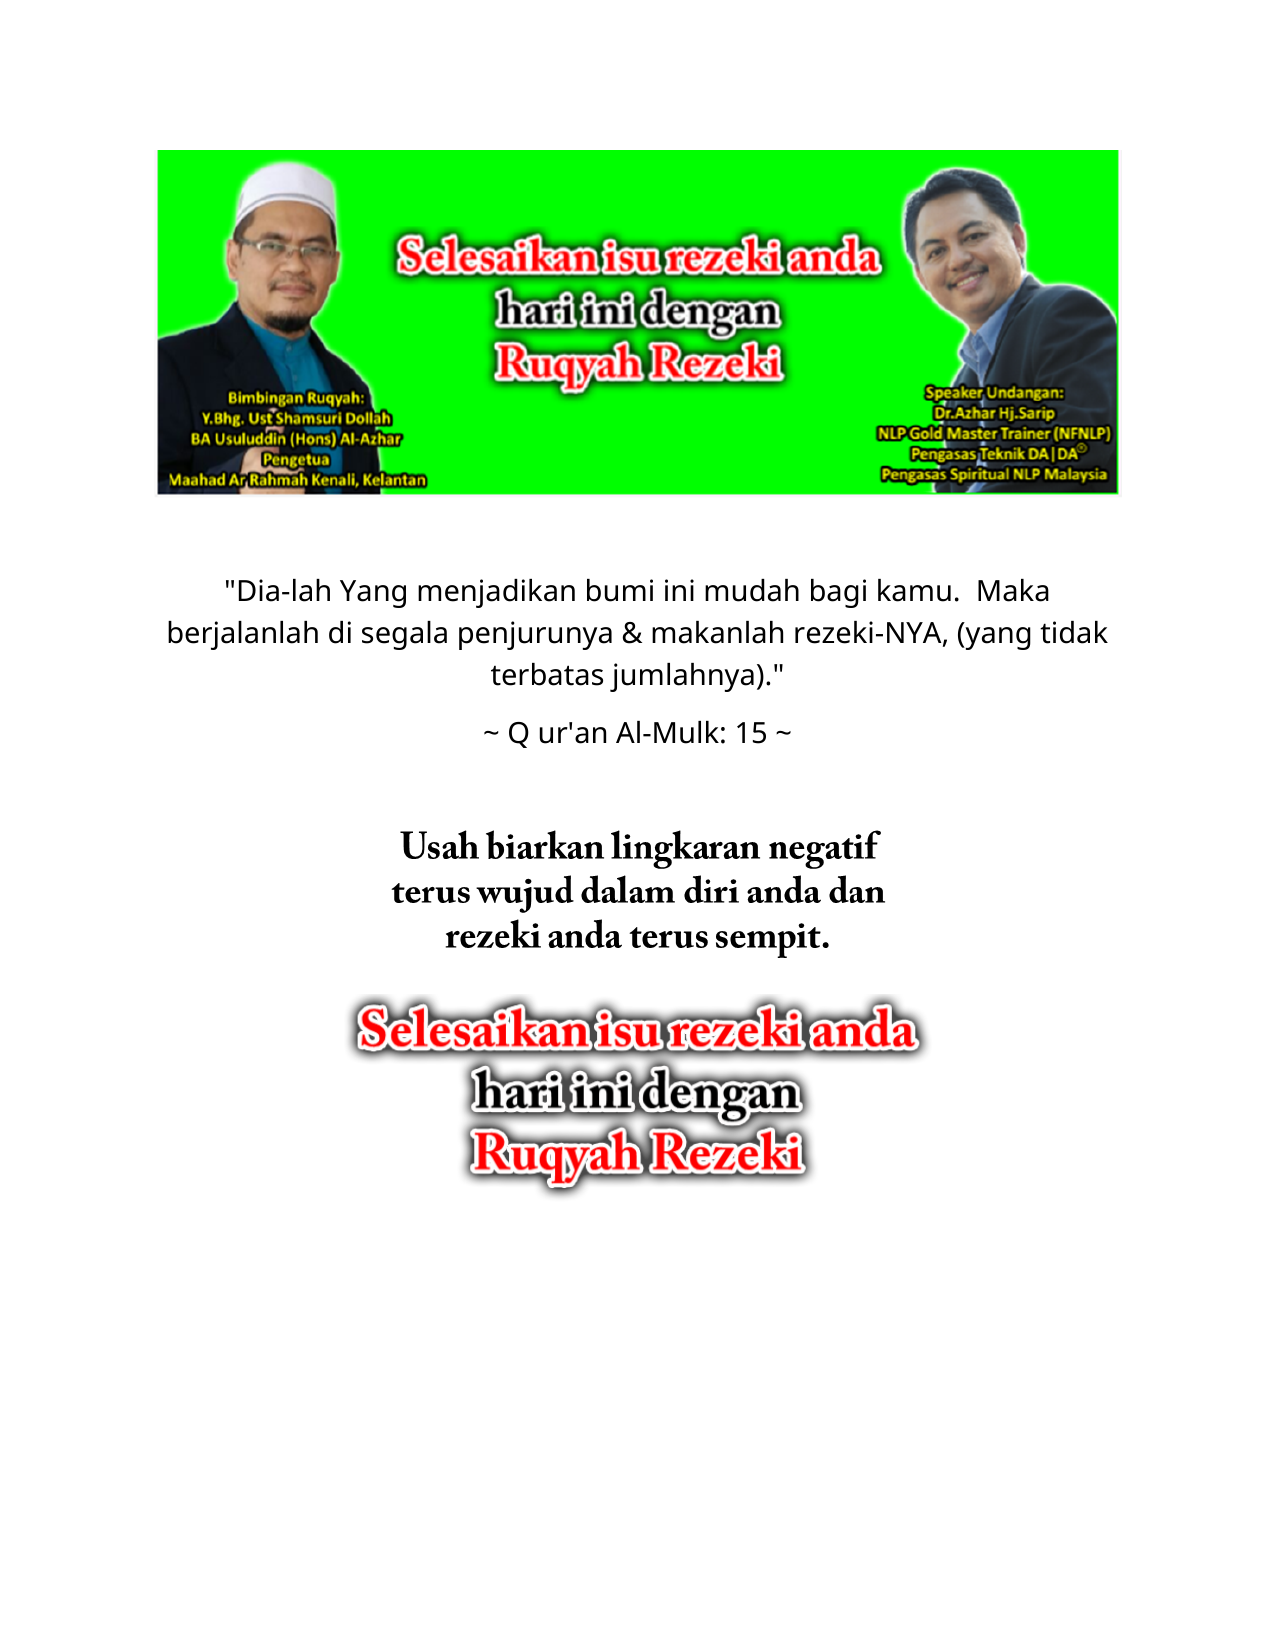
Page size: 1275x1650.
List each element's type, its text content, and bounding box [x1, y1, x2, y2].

text "Dia-lah Yang menjadikan bumi ini mudah bagi kamu. Maka berjalanlah di segala penjurunya & makanlah rezeki-NYA, (yang tidak terbatas jumlahnya)." [150, 570, 1125, 693]
text ~ Q ur'an Al-Mulk: 15 ~ [150, 712, 1125, 752]
